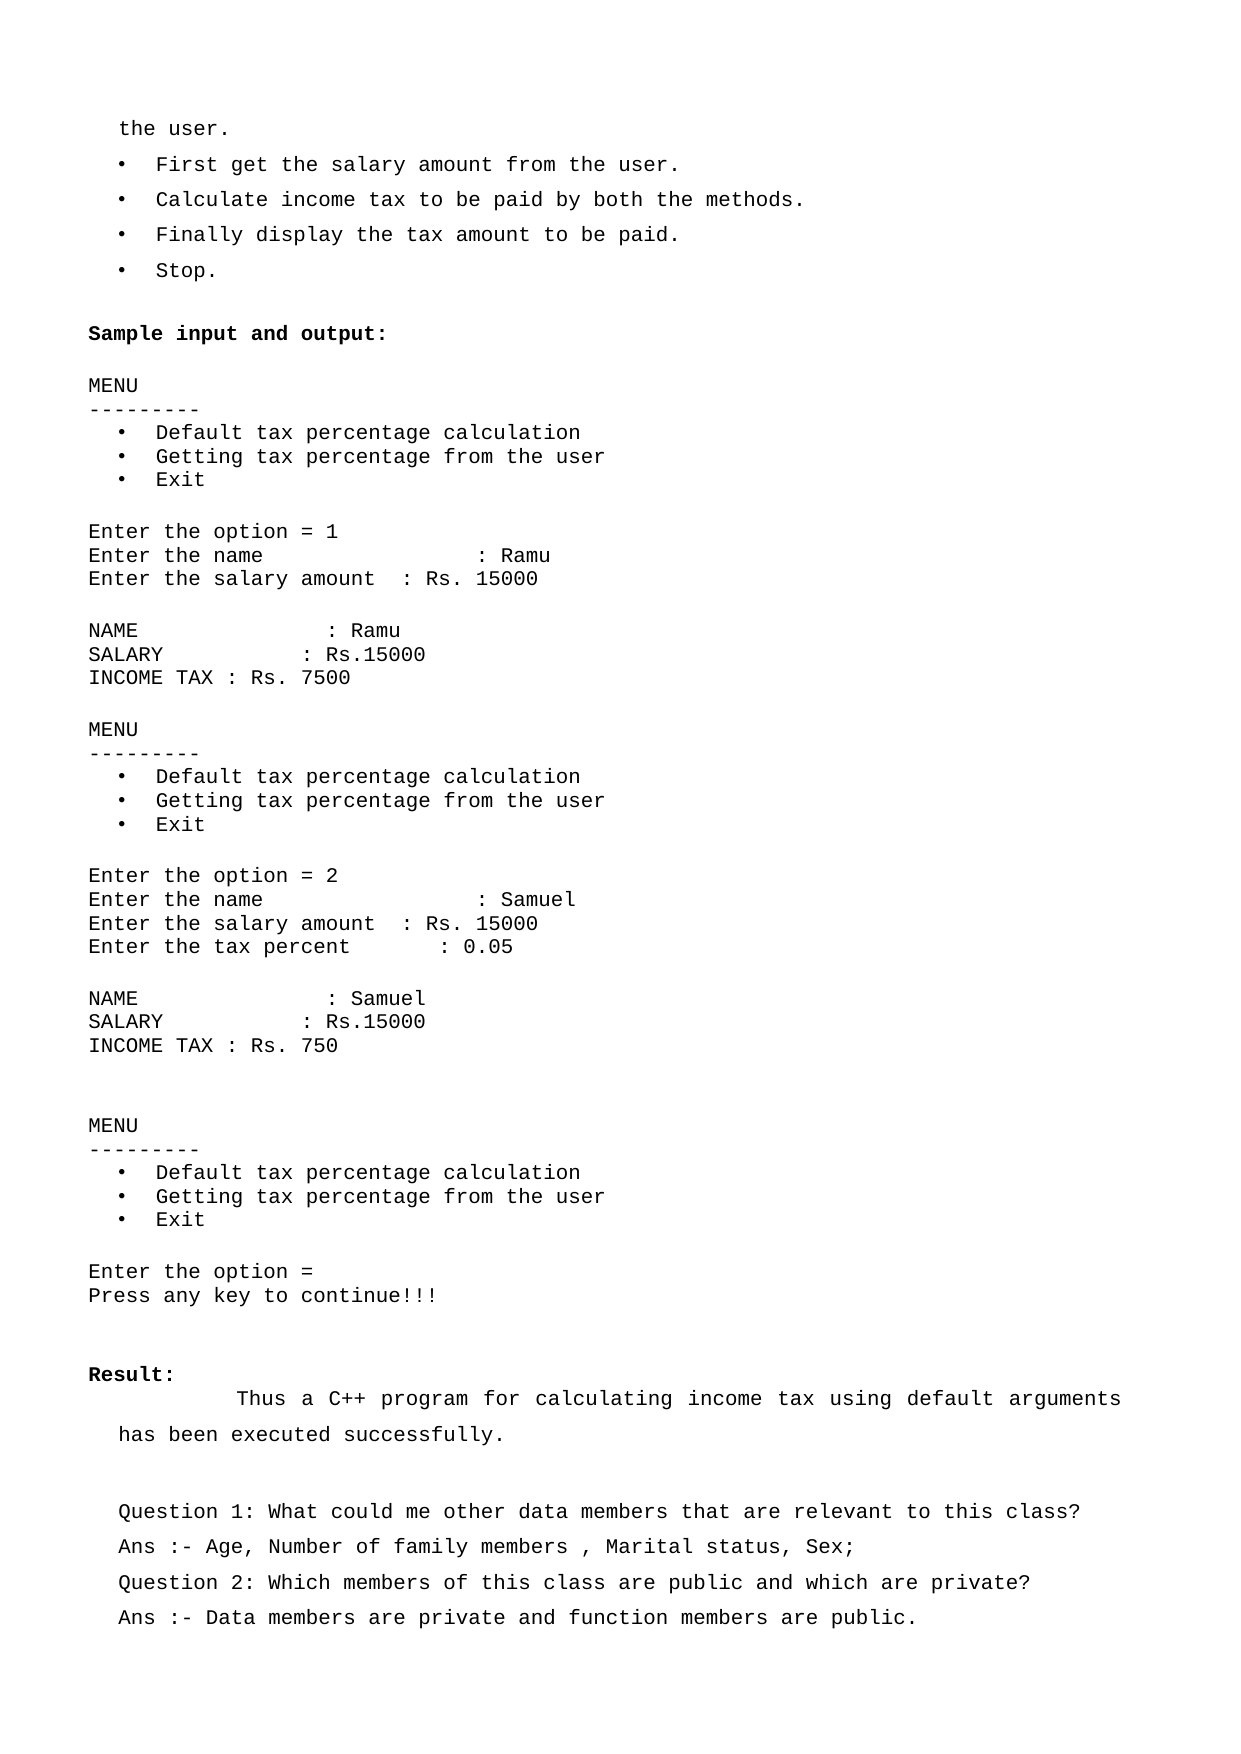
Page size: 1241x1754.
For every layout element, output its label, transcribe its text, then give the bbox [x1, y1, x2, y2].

text Enter the name : Ramu [88, 545, 1122, 568]
text Sample input and output: [88, 323, 1122, 347]
text Press any key to continue!!! [88, 1285, 1122, 1308]
text Question 2: Which members of this class are public and which are private? [118, 1572, 1122, 1595]
list Stop. [81, 260, 1122, 283]
text INCOME TAX : Rs. 7500 [88, 667, 1122, 691]
text Enter the name : Samuel [88, 889, 1122, 913]
list Default tax percentage calculation [81, 422, 1122, 446]
list Calculate income tax to be paid by both the methods. [81, 189, 1122, 213]
text MENU [88, 375, 1122, 398]
text Enter the salary amount : Rs. 15000 [88, 568, 1122, 592]
list Finally display the tax amount to be paid. [81, 224, 1122, 248]
text Thus a C++ program for calculating income tax using default arguments has been executed successfully. [118, 1388, 1122, 1447]
list First get the salary amount from the user. [81, 153, 1122, 177]
text Ans :- Data members are private and function members are public. [118, 1607, 1122, 1631]
text Enter the option = [88, 1261, 1122, 1285]
text SALARY : Rs.15000 [88, 1012, 1122, 1035]
list Getting tax percentage from the user [81, 1186, 1122, 1209]
text Ans :- Age, Number of family members , Marital status, Sex; [118, 1536, 1122, 1560]
list Exit [81, 469, 1122, 493]
text SALARY : Rs.15000 [88, 644, 1122, 667]
text Enter the salary amount : Rs. 15000 [88, 913, 1122, 936]
text Result: [88, 1364, 1122, 1388]
list Default tax percentage calculation [81, 1162, 1122, 1186]
text --------- [88, 743, 1122, 766]
list Exit [81, 814, 1122, 837]
list Getting tax percentage from the user [81, 446, 1122, 469]
list Exit [81, 1209, 1122, 1233]
text Enter the tax percent : 0.05 [88, 936, 1122, 960]
text INCOME TAX : Rs. 750 [88, 1035, 1122, 1059]
text Enter the option = 2 [88, 865, 1122, 889]
text NAME : Ramu [88, 620, 1122, 644]
list Default tax percentage calculation [81, 766, 1122, 790]
text Enter the option = 1 [88, 521, 1122, 545]
text --------- [88, 1138, 1122, 1162]
text MENU [88, 1115, 1122, 1138]
list Getting tax percentage from the user [81, 790, 1122, 814]
list the user. [81, 118, 1122, 142]
text MENU [88, 719, 1122, 743]
text --------- [88, 398, 1122, 422]
text NAME : Samuel [88, 988, 1122, 1012]
text Question 1: What could me other data members that are relevant to this class? [118, 1501, 1122, 1524]
